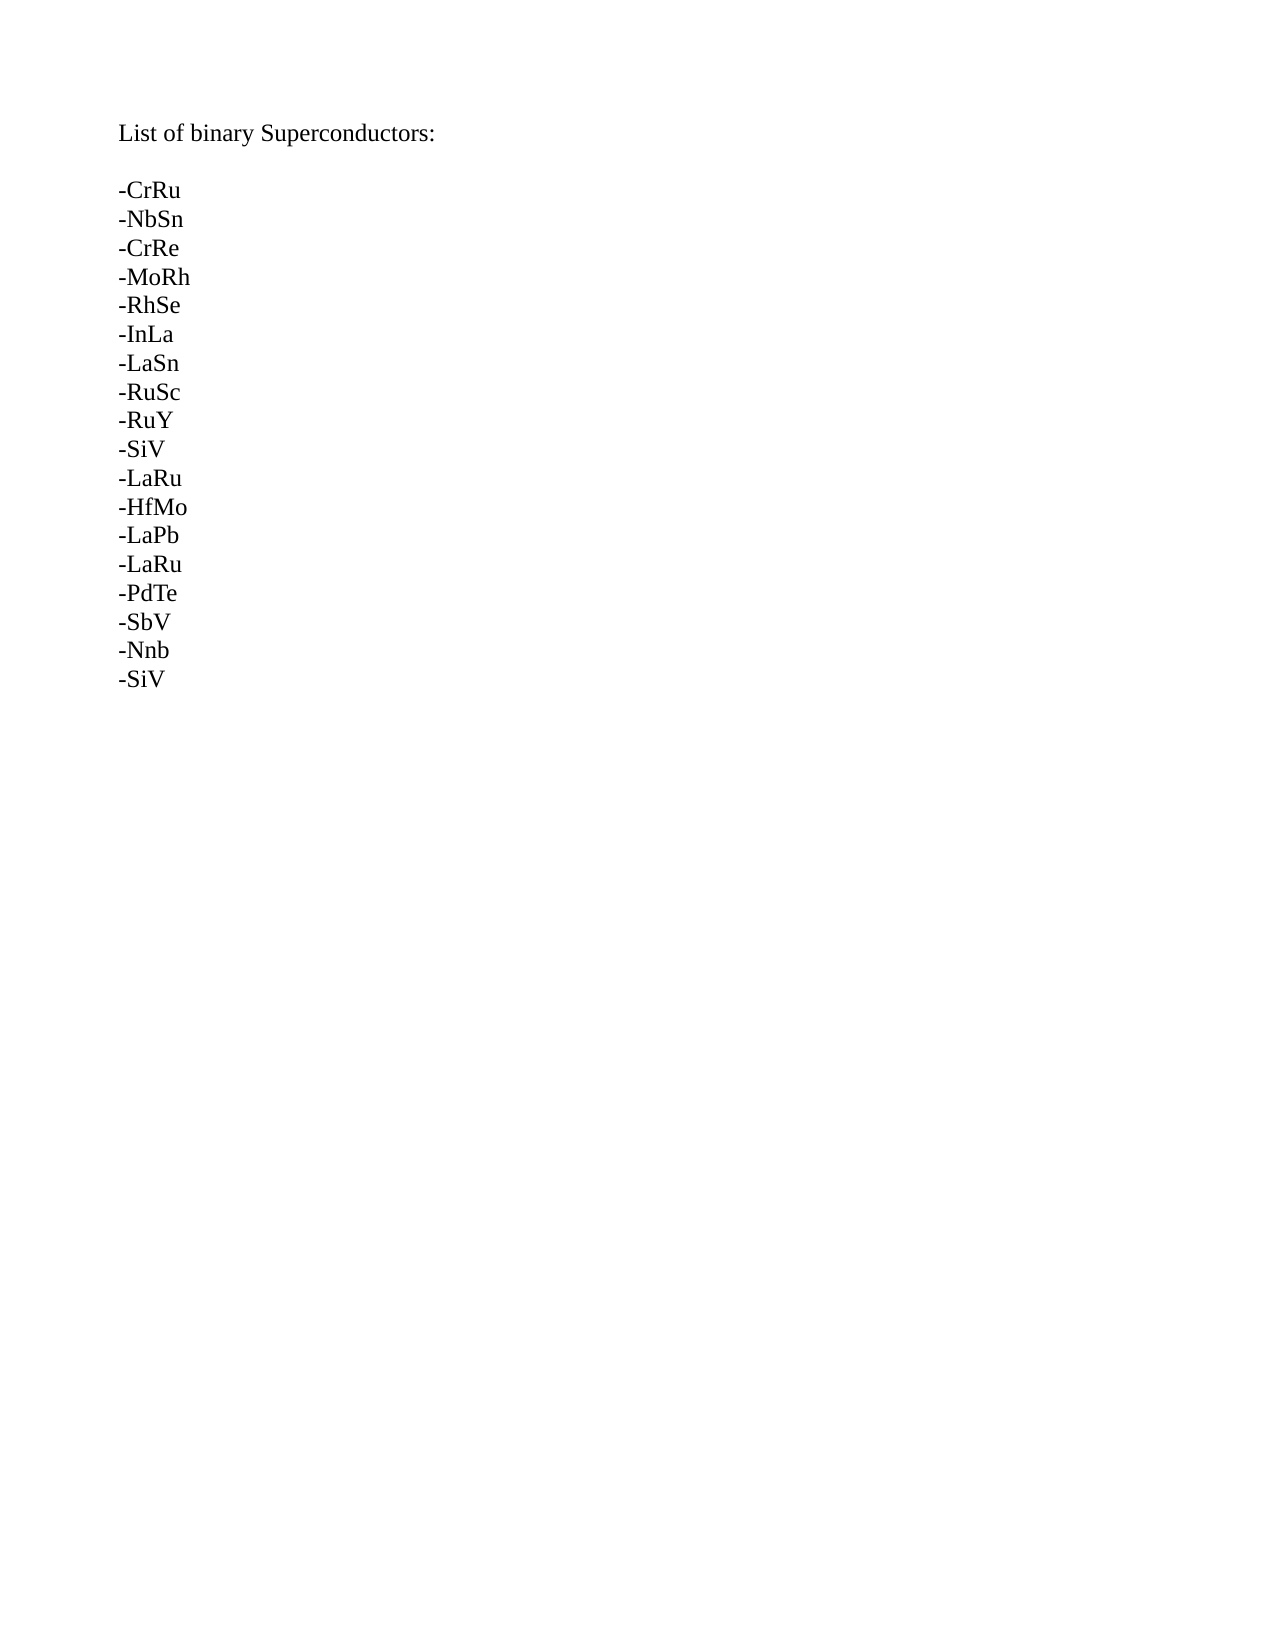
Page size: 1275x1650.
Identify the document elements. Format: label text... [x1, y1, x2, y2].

text -SiV [118, 434, 1157, 463]
text -RuSc [118, 377, 1157, 406]
text -InLa [118, 319, 1157, 348]
text -PdTe [118, 578, 1157, 607]
text List of binary Superconductors: [118, 118, 1157, 147]
text -LaSn [118, 348, 1157, 377]
text -LaRu [118, 549, 1157, 578]
text -RhSe [118, 291, 1157, 319]
text -HfMo [118, 492, 1157, 521]
text -MoRh [118, 262, 1157, 291]
text -LaRu [118, 463, 1157, 492]
text -CrRe [118, 233, 1157, 262]
text -Nnb [118, 636, 1157, 664]
text -SbV [118, 607, 1157, 636]
text -CrRu [118, 176, 1157, 204]
text -LaPb [118, 521, 1157, 549]
text -RuY [118, 406, 1157, 434]
text -SiV [118, 664, 1157, 693]
text -NbSn [118, 204, 1157, 233]
